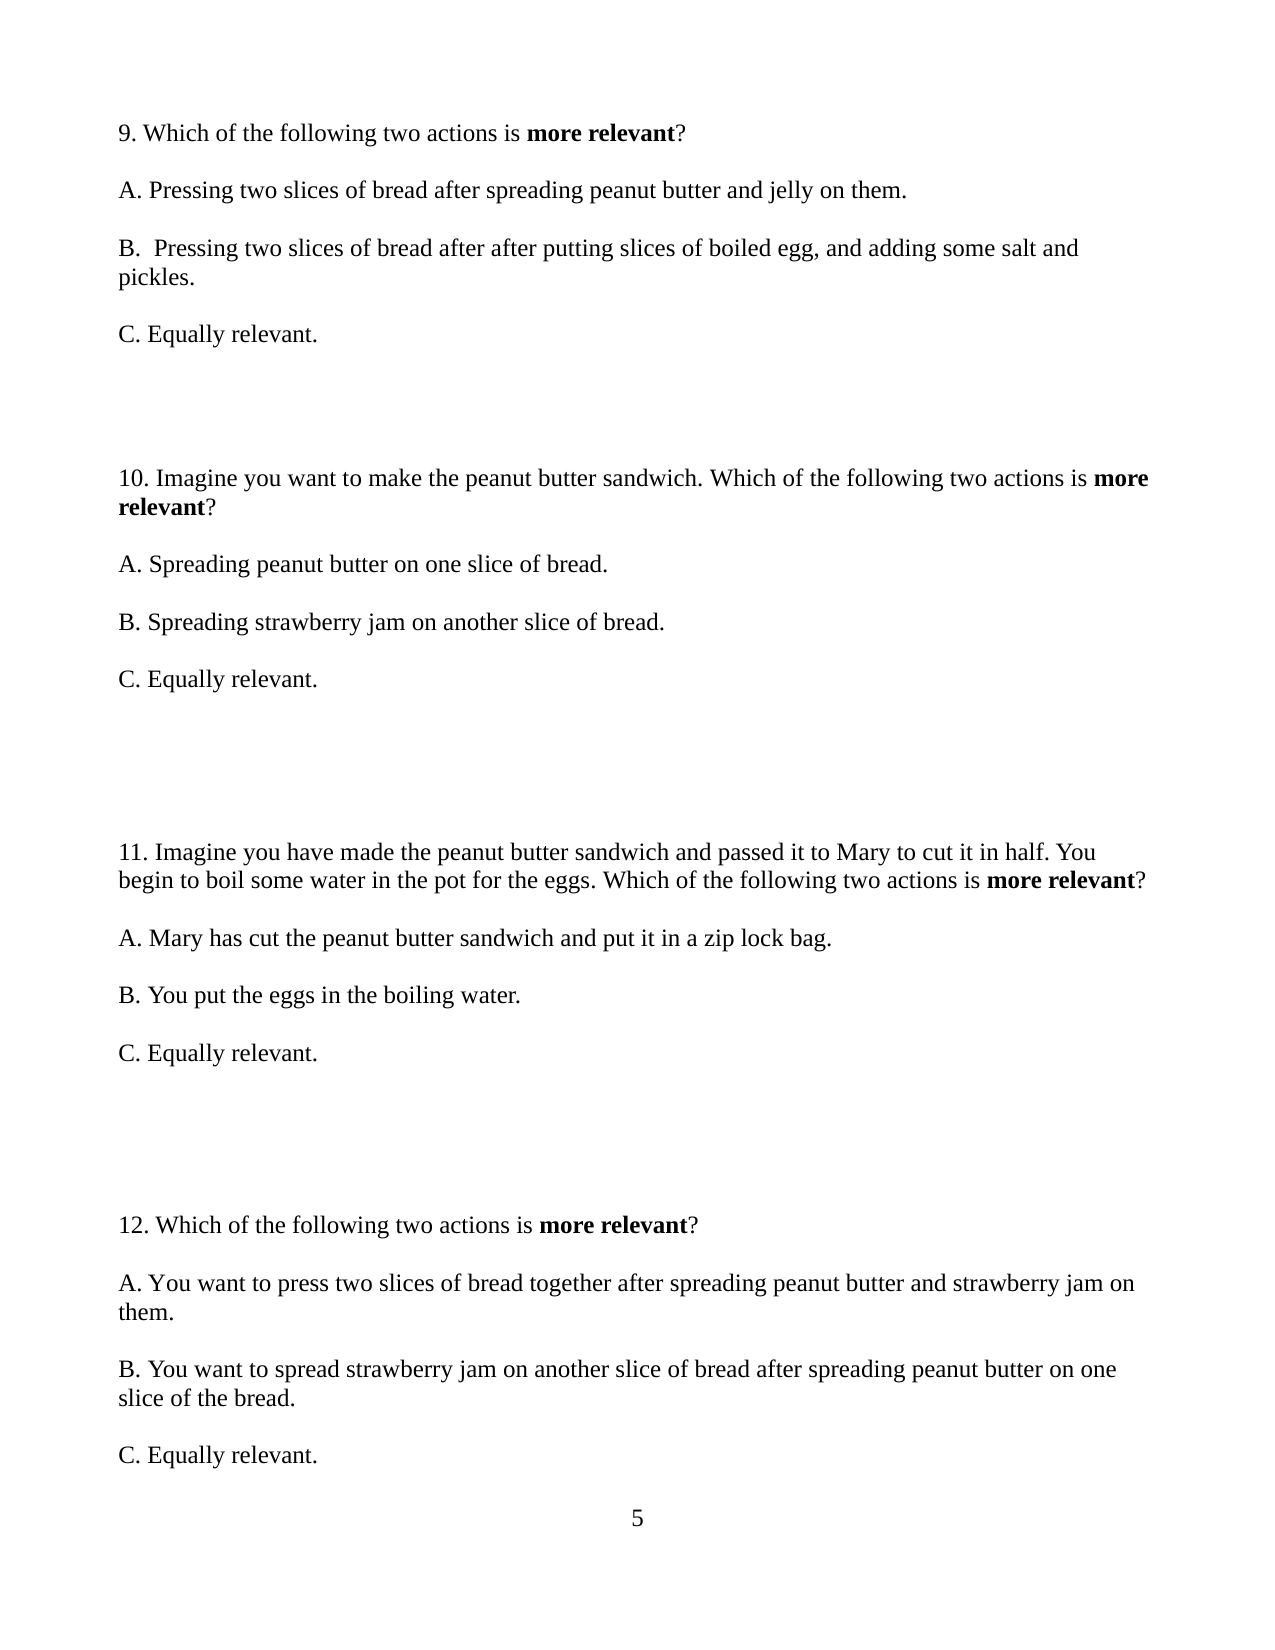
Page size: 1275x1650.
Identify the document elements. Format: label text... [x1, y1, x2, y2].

text B. You want to spread strawberry jam on another slice of bread after spreading peanut butter on one slice of the bread. [118, 1354, 1157, 1412]
text 9. Which of the following two actions is more relevant? [118, 118, 1157, 147]
text C. Equally relevant. [118, 664, 1157, 693]
text A. Spreading peanut butter on one slice of bread. [118, 549, 1157, 578]
text B. Pressing two slices of bread after after putting slices of boiled egg, and adding some salt and pickles. [118, 233, 1157, 291]
text B. Spreading strawberry jam on another slice of bread. [118, 607, 1157, 636]
text A. Mary has cut the peanut butter sandwich and put it in a zip lock bag. [118, 923, 1157, 952]
text C. Equally relevant. [118, 1038, 1157, 1067]
text 11. Imagine you have made the peanut butter sandwich and passed it to Mary to cut it in half. You begin to boil some water in the pot for the eggs. Which of the following two actions is more relevant? [118, 837, 1157, 894]
text C. Equally relevant. [118, 1441, 1157, 1469]
text 10. Imagine you want to make the peanut butter sandwich. Which of the following two actions is more relevant? [118, 463, 1157, 521]
text B. You put the eggs in the boiling water. [118, 981, 1157, 1009]
text A. Pressing two slices of bread after spreading peanut butter and jelly on them. [118, 176, 1157, 204]
text 12. Which of the following two actions is more relevant? [118, 1211, 1157, 1239]
text A. You want to press two slices of bread together after spreading peanut butter and strawberry jam on them. [118, 1268, 1157, 1326]
text C. Equally relevant. [118, 319, 1157, 348]
